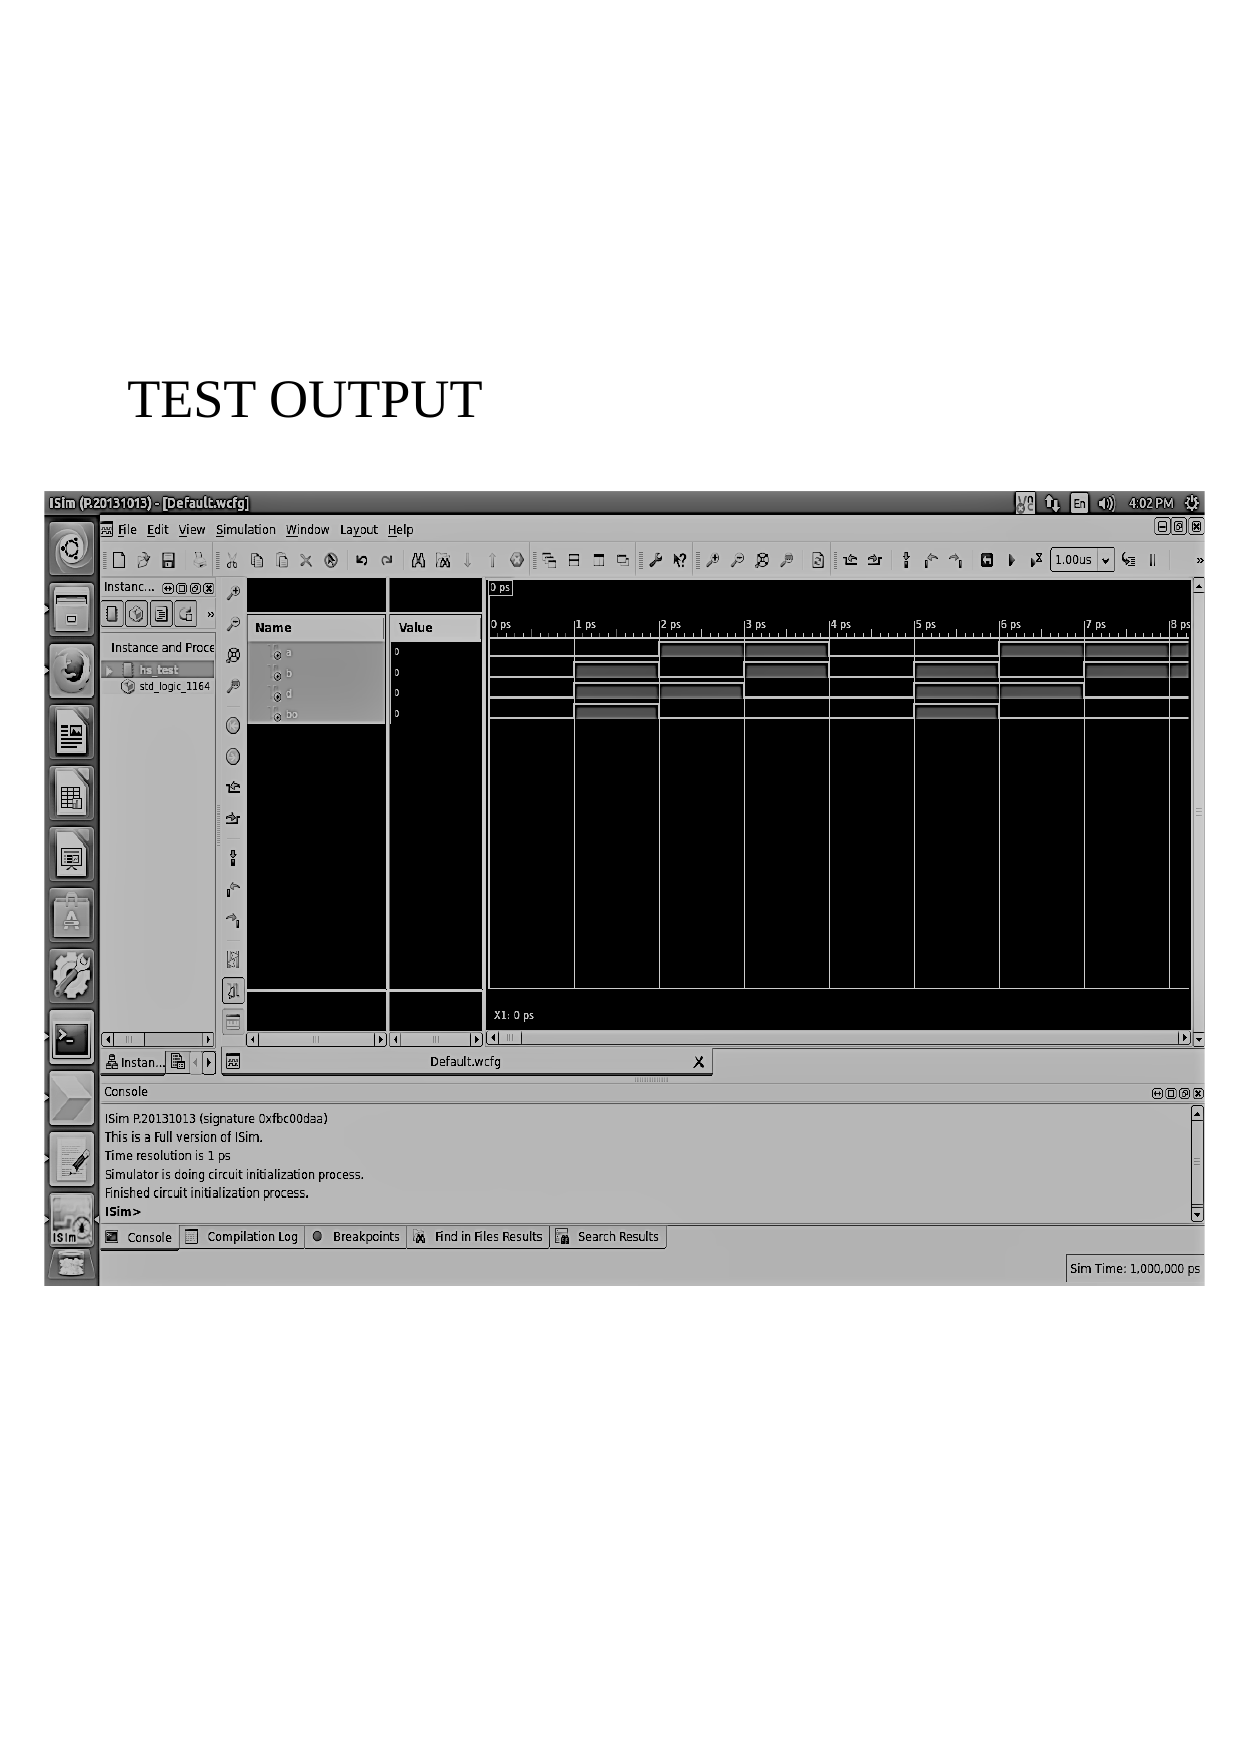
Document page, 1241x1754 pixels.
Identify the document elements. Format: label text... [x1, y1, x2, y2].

picture [44, 491, 1205, 1286]
text TEST OUTPUT [127, 367, 1122, 429]
